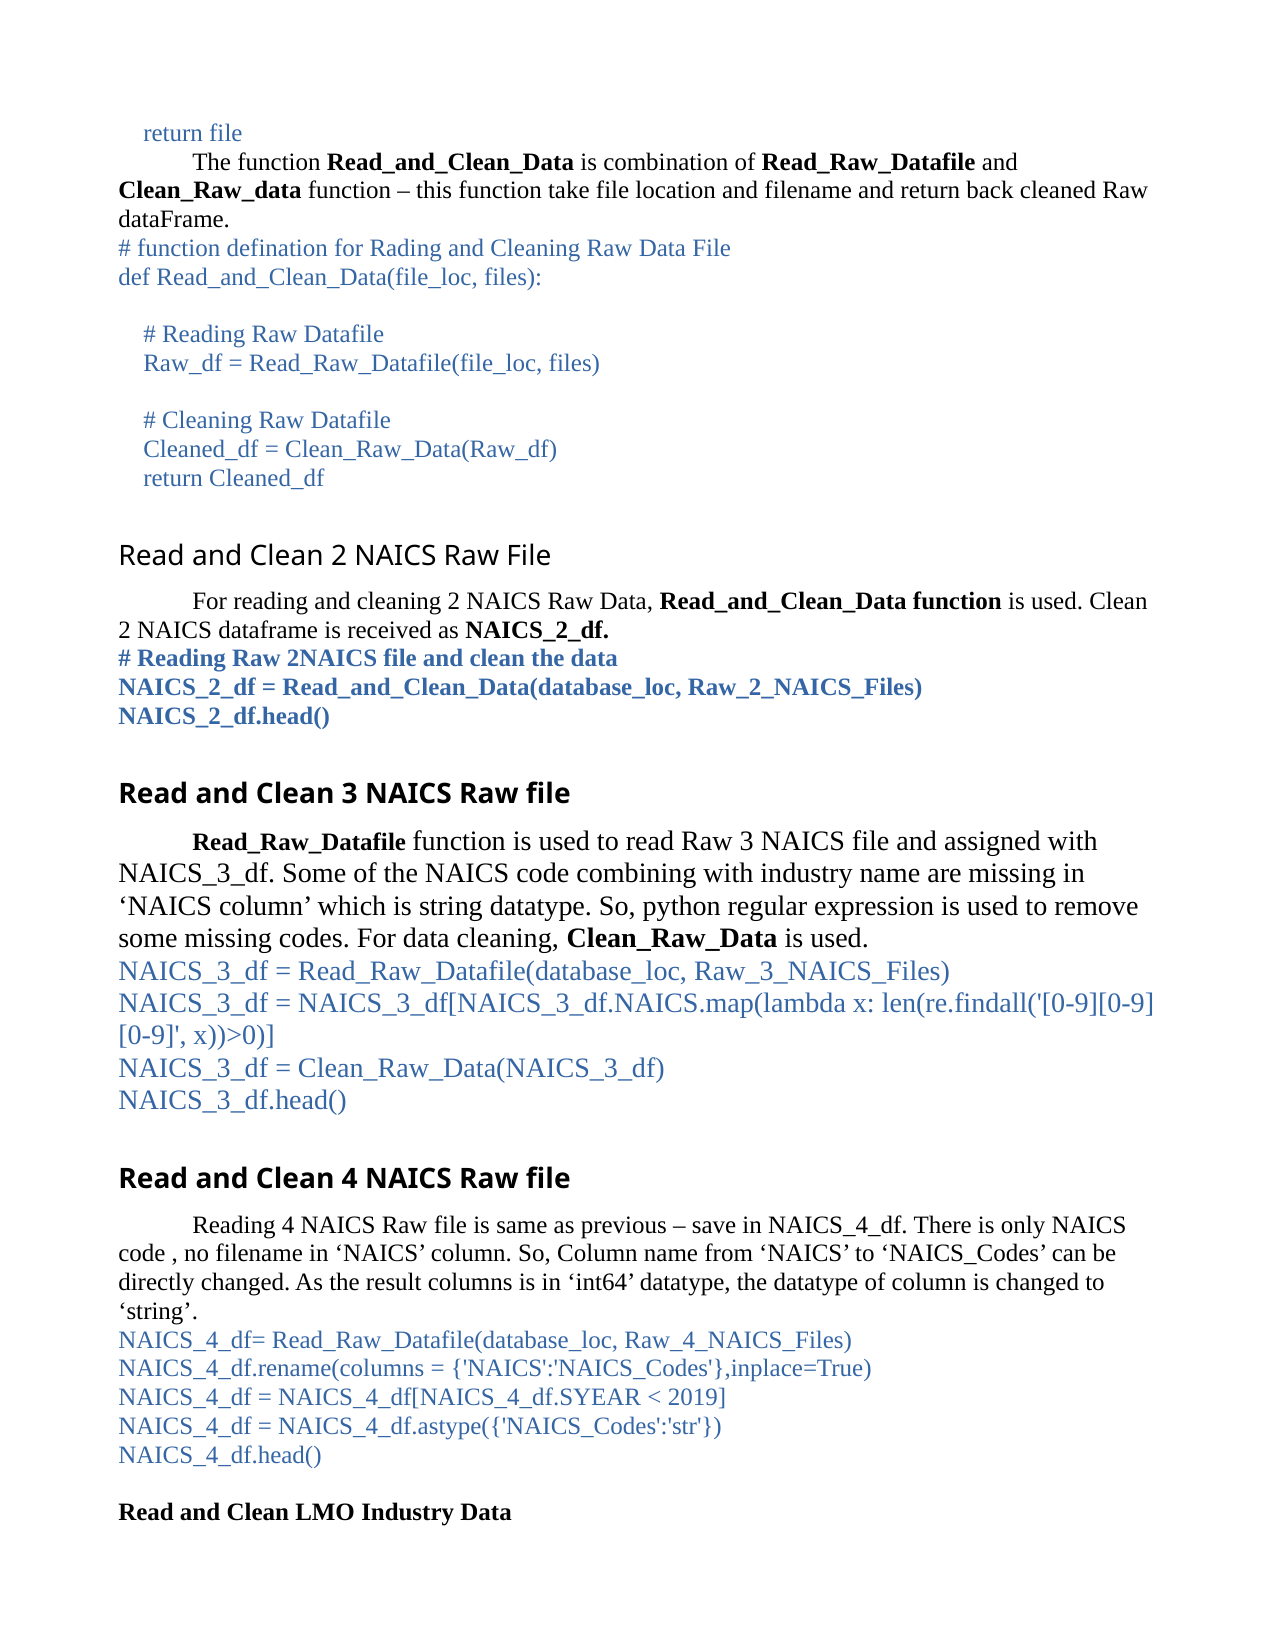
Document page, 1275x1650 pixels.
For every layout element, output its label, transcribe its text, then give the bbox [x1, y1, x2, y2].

text return Cleaned_df [118, 463, 1157, 492]
text The function Read_and_Clean_Data is combination of Read_Raw_Datafile and Clean_Raw_data function – this function take file location and filename and return back cleaned Raw dataFrame. [118, 147, 1157, 233]
text Read and Clean LMO Industry Data [118, 1497, 1157, 1526]
subtitle Read and Clean 3 NAICS Raw file [118, 773, 1157, 811]
text NAICS_4_df = NAICS_4_df[NAICS_4_df.SYEAR < 2019] [118, 1382, 1157, 1411]
text def Read_and_Clean_Data(file_loc, files): [118, 262, 1157, 291]
text NAICS_3_df = Read_Raw_Datafile(database_loc, Raw_3_NAICS_Files) [118, 953, 1157, 986]
text Raw_df = Read_Raw_Datafile(file_loc, files) [118, 348, 1157, 377]
text Reading 4 NAICS Raw file is same as previous – save in NAICS_4_df. There is only NAICS code , no filename in ‘NAICS’ column. So, Column name from ‘NAICS’ to ‘NAICS_Codes’ can be directly changed. As the result columns is in ‘int64’ datatype, the datatype of column is changed to ‘string’. [118, 1210, 1157, 1325]
text NAICS_4_df.rename(columns = {'NAICS':'NAICS_Codes'},inplace=True) [118, 1353, 1157, 1382]
text For reading and cleaning 2 NAICS Raw Data, Read_and_Clean_Data function is used. Clean 2 NAICS dataframe is received as NAICS_2_df. [118, 586, 1157, 643]
text # Reading Raw Datafile [118, 319, 1157, 348]
text # function defination for Rading and Cleaning Raw Data File [118, 233, 1157, 262]
subtitle Read and Clean 4 NAICS Raw file [118, 1159, 1157, 1197]
text # Reading Raw 2NAICS file and clean the data [118, 643, 1157, 672]
text return file [118, 118, 1157, 147]
text NAICS_2_df.head() [118, 701, 1157, 730]
subtitle Read and Clean 2 NAICS Raw File [118, 535, 1157, 573]
text Read_Raw_Datafile function is used to read Raw 3 NAICS file and assigned with NAICS_3_df. Some of the NAICS code combining with industry name are missing in ‘NAICS column’ which is string datatype. So, python regular expression is used to remove some missing codes. For data cleaning, Clean_Raw_Data is used. [118, 824, 1157, 953]
text Cleaned_df = Clean_Raw_Data(Raw_df) [118, 434, 1157, 463]
text # Cleaning Raw Datafile [118, 406, 1157, 434]
text NAICS_3_df = NAICS_3_df[NAICS_3_df.NAICS.map(lambda x: len(re.findall('[0-9][0-9][0-9]', x))>0)] [118, 986, 1157, 1051]
text NAICS_4_df.head() [118, 1440, 1157, 1468]
text NAICS_3_df = Clean_Raw_Data(NAICS_3_df) [118, 1051, 1157, 1083]
text NAICS_4_df= Read_Raw_Datafile(database_loc, Raw_4_NAICS_Files) [118, 1325, 1157, 1353]
text NAICS_3_df.head() [118, 1083, 1157, 1116]
text NAICS_2_df = Read_and_Clean_Data(database_loc, Raw_2_NAICS_Files) [118, 672, 1157, 701]
text NAICS_4_df = NAICS_4_df.astype({'NAICS_Codes':'str'}) [118, 1411, 1157, 1440]
